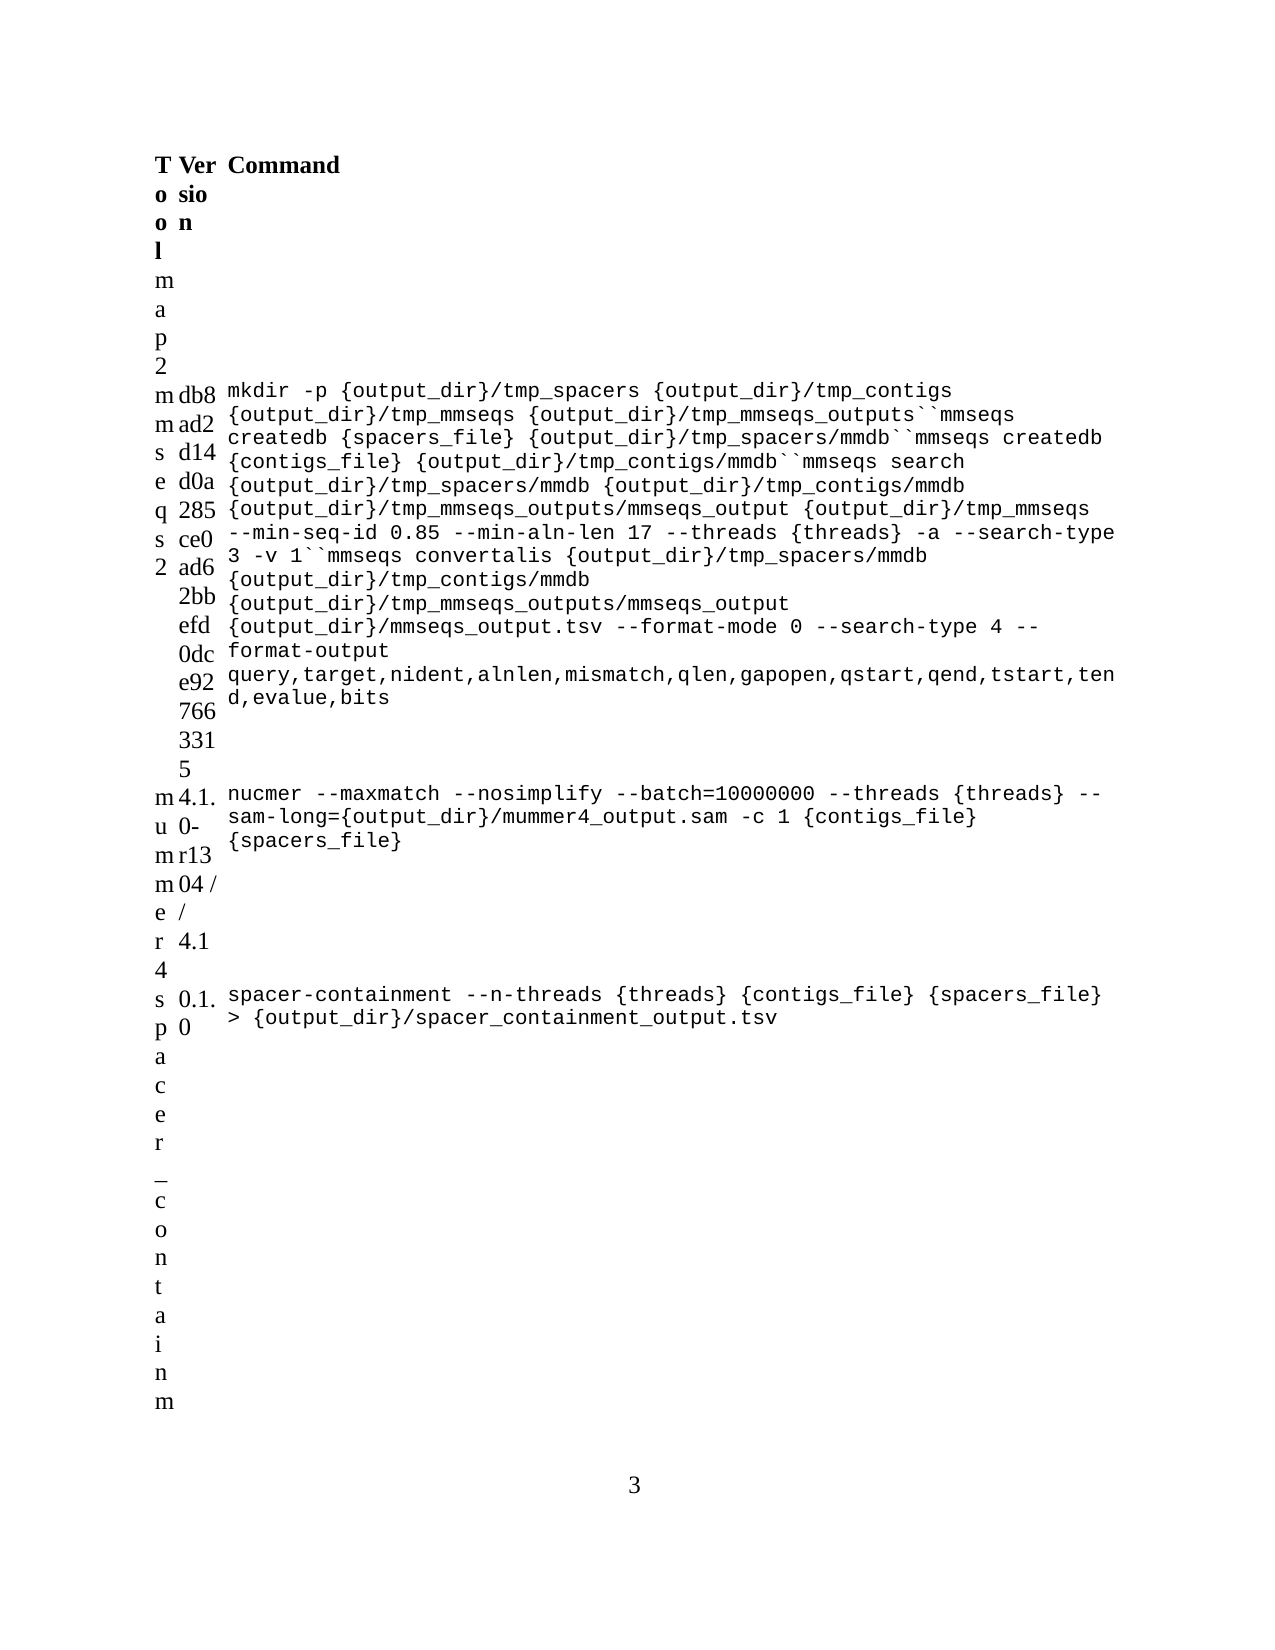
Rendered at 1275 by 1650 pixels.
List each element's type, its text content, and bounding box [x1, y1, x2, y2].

table_cell 2.28-r1209 [174, 265, 223, 380]
table_cell minimap2 -N 100 --eqx -t {threads} -a {contigs_file} {spacers_file} -o {output_dir}/minimap2_output.sam [223, 265, 1125, 380]
table_cell nucmer --maxmatch --nosimplify --batch=10000000 --threads {threads} --sam-long={output_dir}/mummer4_output.sam -c 1 {contigs_file} {spacers_file} [223, 783, 1125, 984]
table_cell 0.1.0 [174, 984, 223, 1415]
table_cell minimap2 [150, 265, 174, 380]
table_header Tool [150, 150, 174, 265]
table_header Command [223, 150, 1125, 265]
table_cell spacer_containment [150, 984, 174, 1415]
table_cell db8ad2d14d0a285ce0ad62bbefd0dce927663315 [174, 380, 223, 782]
table_cell mummer4 [150, 783, 174, 984]
table_header Version [174, 150, 223, 265]
table_cell spacer-containment --n-threads {threads} {contigs_file} {spacers_file} > {output_dir}/spacer_containment_output.tsv [223, 984, 1125, 1415]
table_cell mkdir -p {output_dir}/tmp_spacers {output_dir}/tmp_contigs {output_dir}/tmp_mmseqs {output_dir}/tmp_mmseqs_outputs``mmseqs createdb {spacers_file} {output_dir}/tmp_spacers/mmdb``mmseqs createdb {contigs_file} {output_dir}/tmp_contigs/mmdb``mmseqs search {output_dir}/tmp_spacers/mmdb {output_dir}/tmp_contigs/mmdb {output_dir}/tmp_mmseqs_outputs/mmseqs_output {output_dir}/tmp_mmseqs --min-seq-id 0.85 --min-aln-len 17 --threads {threads} -a --search-type 3 -v 1``mmseqs convertalis {output_dir}/tmp_spacers/mmdb {output_dir}/tmp_contigs/mmdb {output_dir}/tmp_mmseqs_outputs/mmseqs_output {output_dir}/mmseqs_output.tsv --format-mode 0 --search-type 4 --format-output query,target,nident,alnlen,mismatch,qlen,gapopen,qstart,qend,tstart,tend,evalue,bits [223, 380, 1125, 782]
table_cell mmseqs2 [150, 380, 174, 782]
table_cell 4.1.0-r1304 // 4.1 [174, 783, 223, 984]
